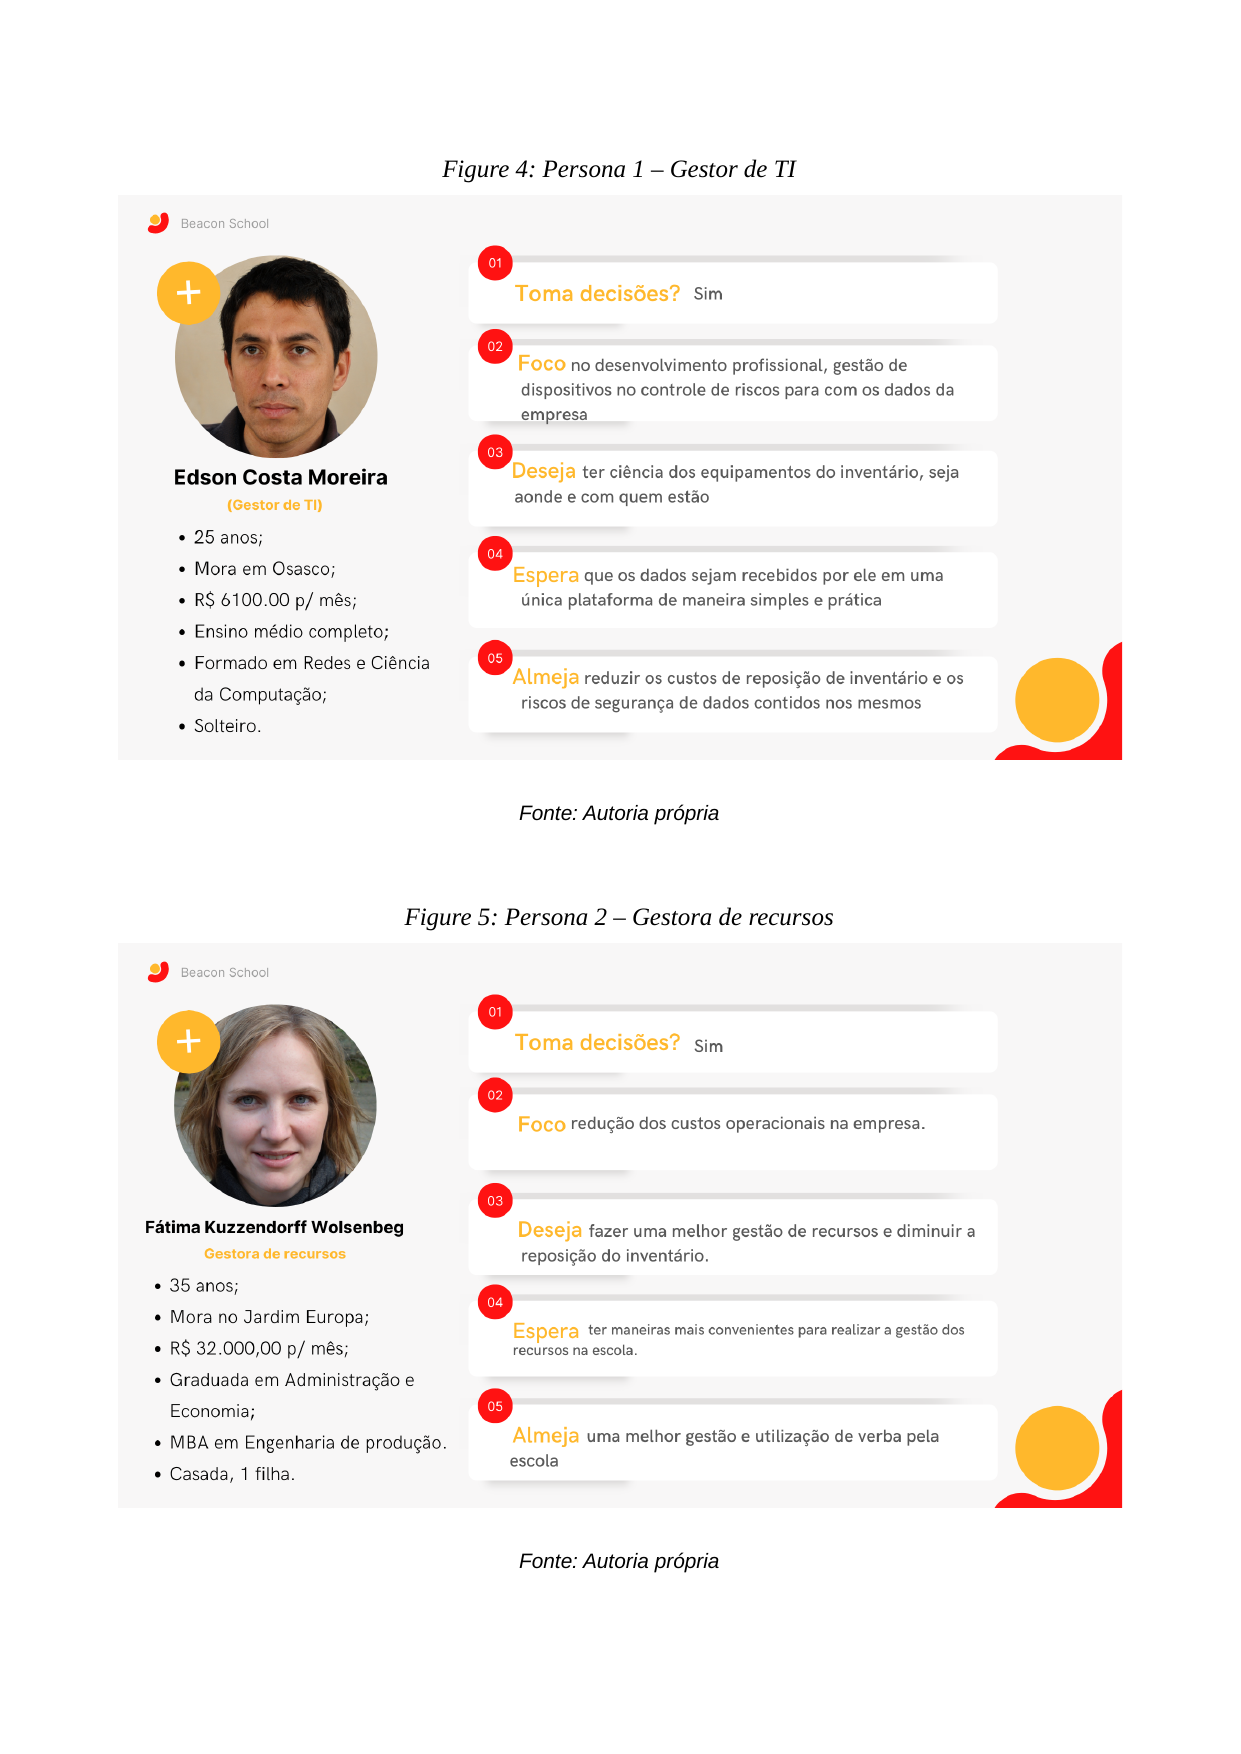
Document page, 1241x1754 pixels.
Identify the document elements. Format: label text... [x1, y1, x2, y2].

text [118, 118, 1122, 154]
text [118, 889, 1122, 902]
picture [118, 195, 1123, 760]
picture [118, 943, 1123, 1508]
text Fonte: Autoria própria [118, 760, 1122, 824]
text Fonte: Autoria própria [118, 1508, 1122, 1573]
text Figure 5: Persona 2 – Gestora de recursos [118, 902, 1122, 931]
text [118, 931, 1122, 943]
text [118, 182, 1122, 195]
text Figure 4: Persona 1 – Gestor de TI [118, 154, 1122, 182]
